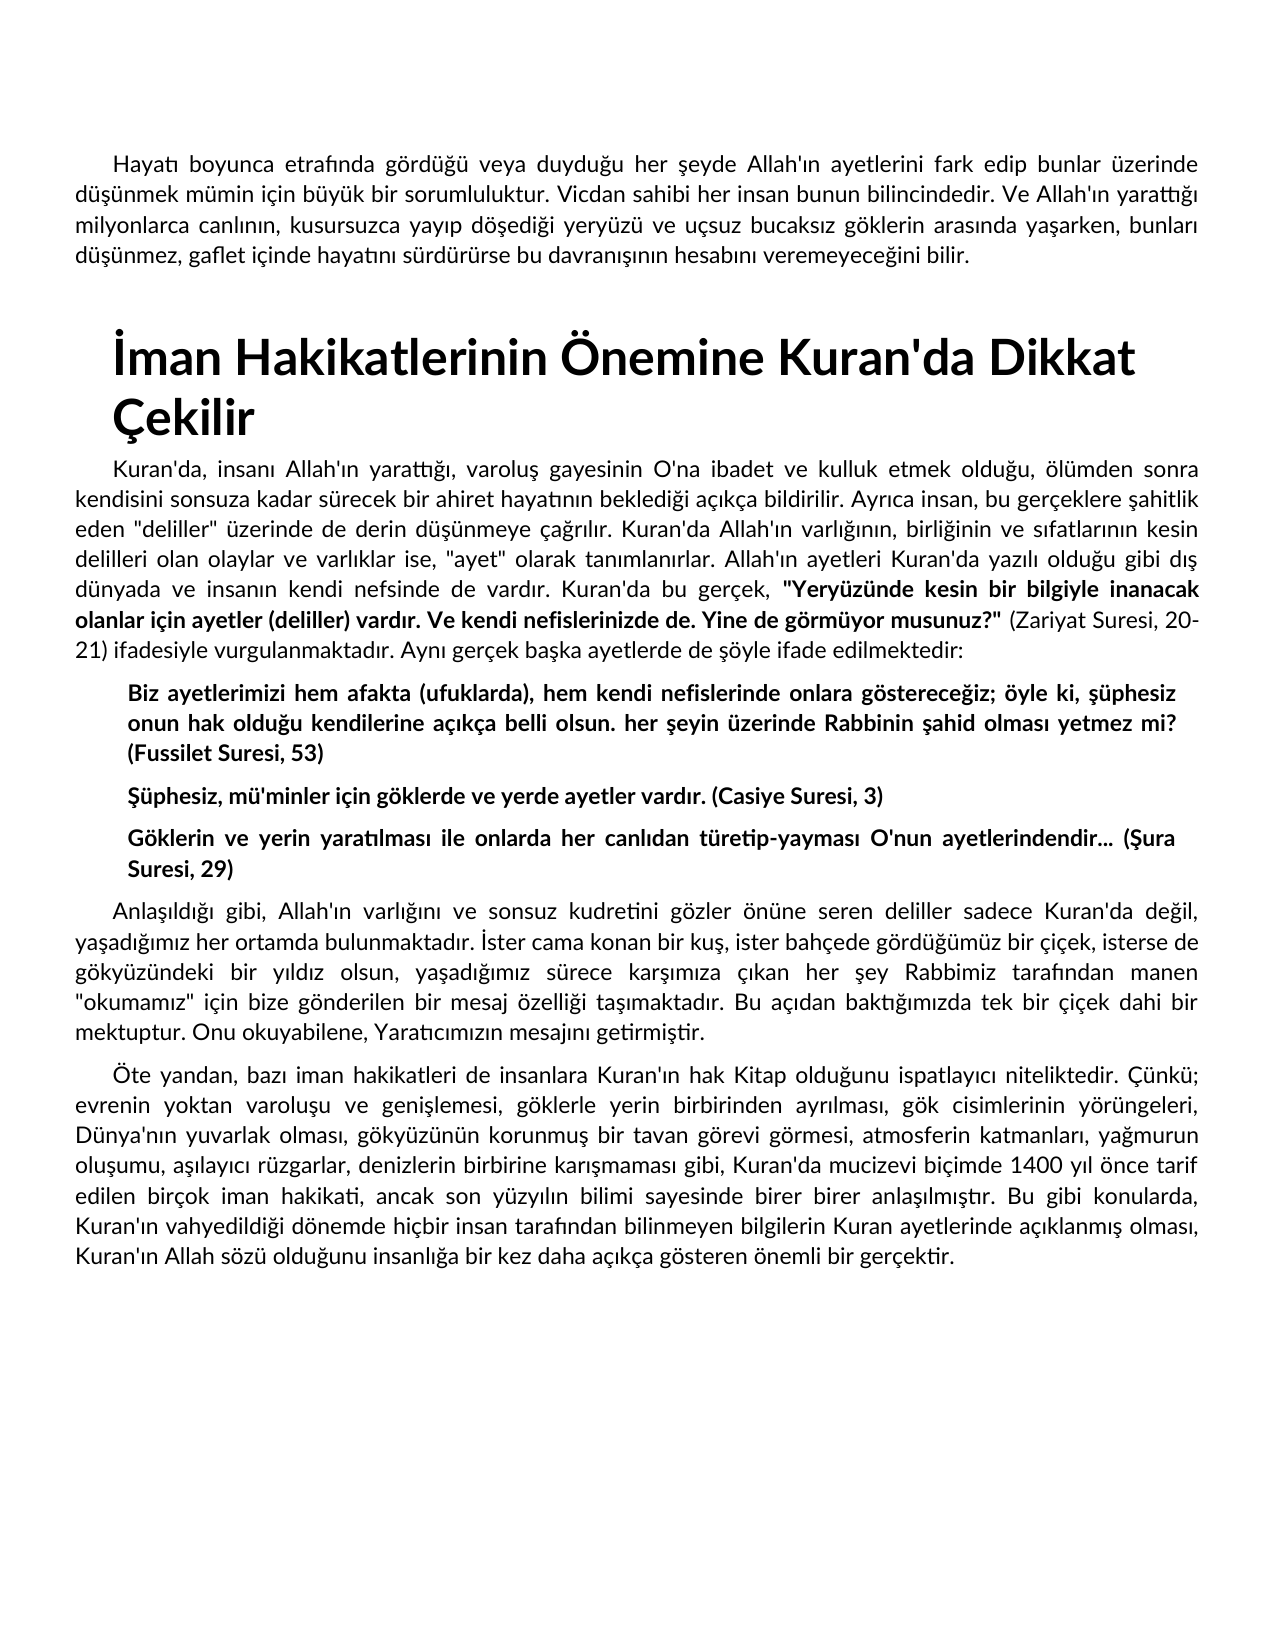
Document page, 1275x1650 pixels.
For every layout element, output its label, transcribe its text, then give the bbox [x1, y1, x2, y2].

text Kuran'da, insanı Allah'ın yarattığı, varoluş gayesinin O'na ibadet ve kulluk etmek olduğu, ölümden sonra kendisini sonsuza kadar sürecek bir ahiret hayatının beklediği açıkça bildirilir. Ayrıca insan, bu gerçeklere şahitlik eden "deliller" üzerinde de derin düşünmeye çağrılır. Kuran'da Allah'ın varlığının, birliğinin ve sıfatlarının kesin delilleri olan olaylar ve varlıklar ise, "ayet" olarak tanımlanırlar. Allah'ın ayetleri Kuran'da yazılı olduğu gibi dış dünyada ve insanın kendi nefsinde de vardır. Kuran'da bu gerçek, "Yeryüzünde kesin bir bilgiyle inanacak olanlar için ayetler (deliller) vardır. Ve kendi nefislerinizde de. Yine de görmüyor musunuz?" (Zariyat Suresi, 20-21) ifadesiyle vurgulanmaktadır. Aynı gerçek başka ayetlerde de şöyle ifade edilmektedir: [75, 454, 1200, 663]
text Hayatı boyunca etrafında gördüğü veya duyduğu her şeyde Allah'ın ayetlerini fark edip bunlar üzerinde düşünmek mümin için büyük bir sorumluluktur. Vicdan sahibi her insan bunun bilincindedir. Ve Allah'ın yarattığı milyonlarca canlının, kusursuzca yayıp döşediği yeryüzü ve uçsuz bucaksız göklerin arasında yaşarken, bunları düşünmez, gaflet içinde hayatını sürdürürse bu davranışının hesabını veremeyeceğini bilir. [75, 150, 1200, 268]
text Göklerin ve yerin yaratılması ile onlarda her canlıdan türetip-yayması O'nun ayetlerindendir... (Şura Suresi, 29) [127, 824, 1177, 882]
text Şüphesiz, mü'minler için göklerde ve yerde ayetler vardır. (Casiye Suresi, 3) [127, 781, 1177, 809]
subtitle İman Hakikatlerinin Önemine Kuran'da Dikkat Çekilir [112, 326, 1200, 446]
text Biz ayetlerimizi hem afakta (ufuklarda), hem kendi nefislerinde onlara göstereceğiz; öyle ki, şüphesiz onun hak olduğu kendilerine açıkça belli olsun. her şeyin üzerinde Rabbinin şahid olması yetmez mi? (Fussilet Suresi, 53) [127, 678, 1177, 766]
text Anlaşıldığı gibi, Allah'ın varlığını ve sonsuz kudretini gözler önüne seren deliller sadece Kuran'da değil, yaşadığımız her ortamda bulunmaktadır. İster cama konan bir kuş, ister bahçede gördüğümüz bir çiçek, isterse de gökyüzündeki bir yıldız olsun, yaşadığımız sürece karşımıza çıkan her şey Rabbimiz tarafından manen "okumamız" için bize gönderilen bir mesaj özelliği taşımaktadır. Bu açıdan baktığımızda tek bir çiçek dahi bir mektuptur. Onu okuyabilene, Yaratıcımızın mesajını getirmiştir. [75, 897, 1200, 1045]
text Öte yandan, bazı iman hakikatleri de insanlara Kuran'ın hak Kitap olduğunu ispatlayıcı niteliktedir. Çünkü; evrenin yoktan varoluşu ve genişlemesi, göklerle yerin birbirinden ayrılması, gök cisimlerinin yörüngeleri, Dünya'nın yuvarlak olması, gökyüzünün korunmuş bir tavan görevi görmesi, atmosferin katmanları, yağmurun oluşumu, aşılayıcı rüzgarlar, denizlerin birbirine karışmaması gibi, Kuran'da mucizevi biçimde 1400 yıl önce tarif edilen birçok iman hakikati, ancak son yüzyılın bilimi sayesinde birer birer anlaşılmıştır. Bu gibi konularda, Kuran'ın vahyedildiği dönemde hiçbir insan tarafından bilinmeyen bilgilerin Kuran ayetlerinde açıklanmış olması, Kuran'ın Allah sözü olduğunu insanlığa bir kez daha açıkça gösteren önemli bir gerçektir. [75, 1061, 1200, 1269]
